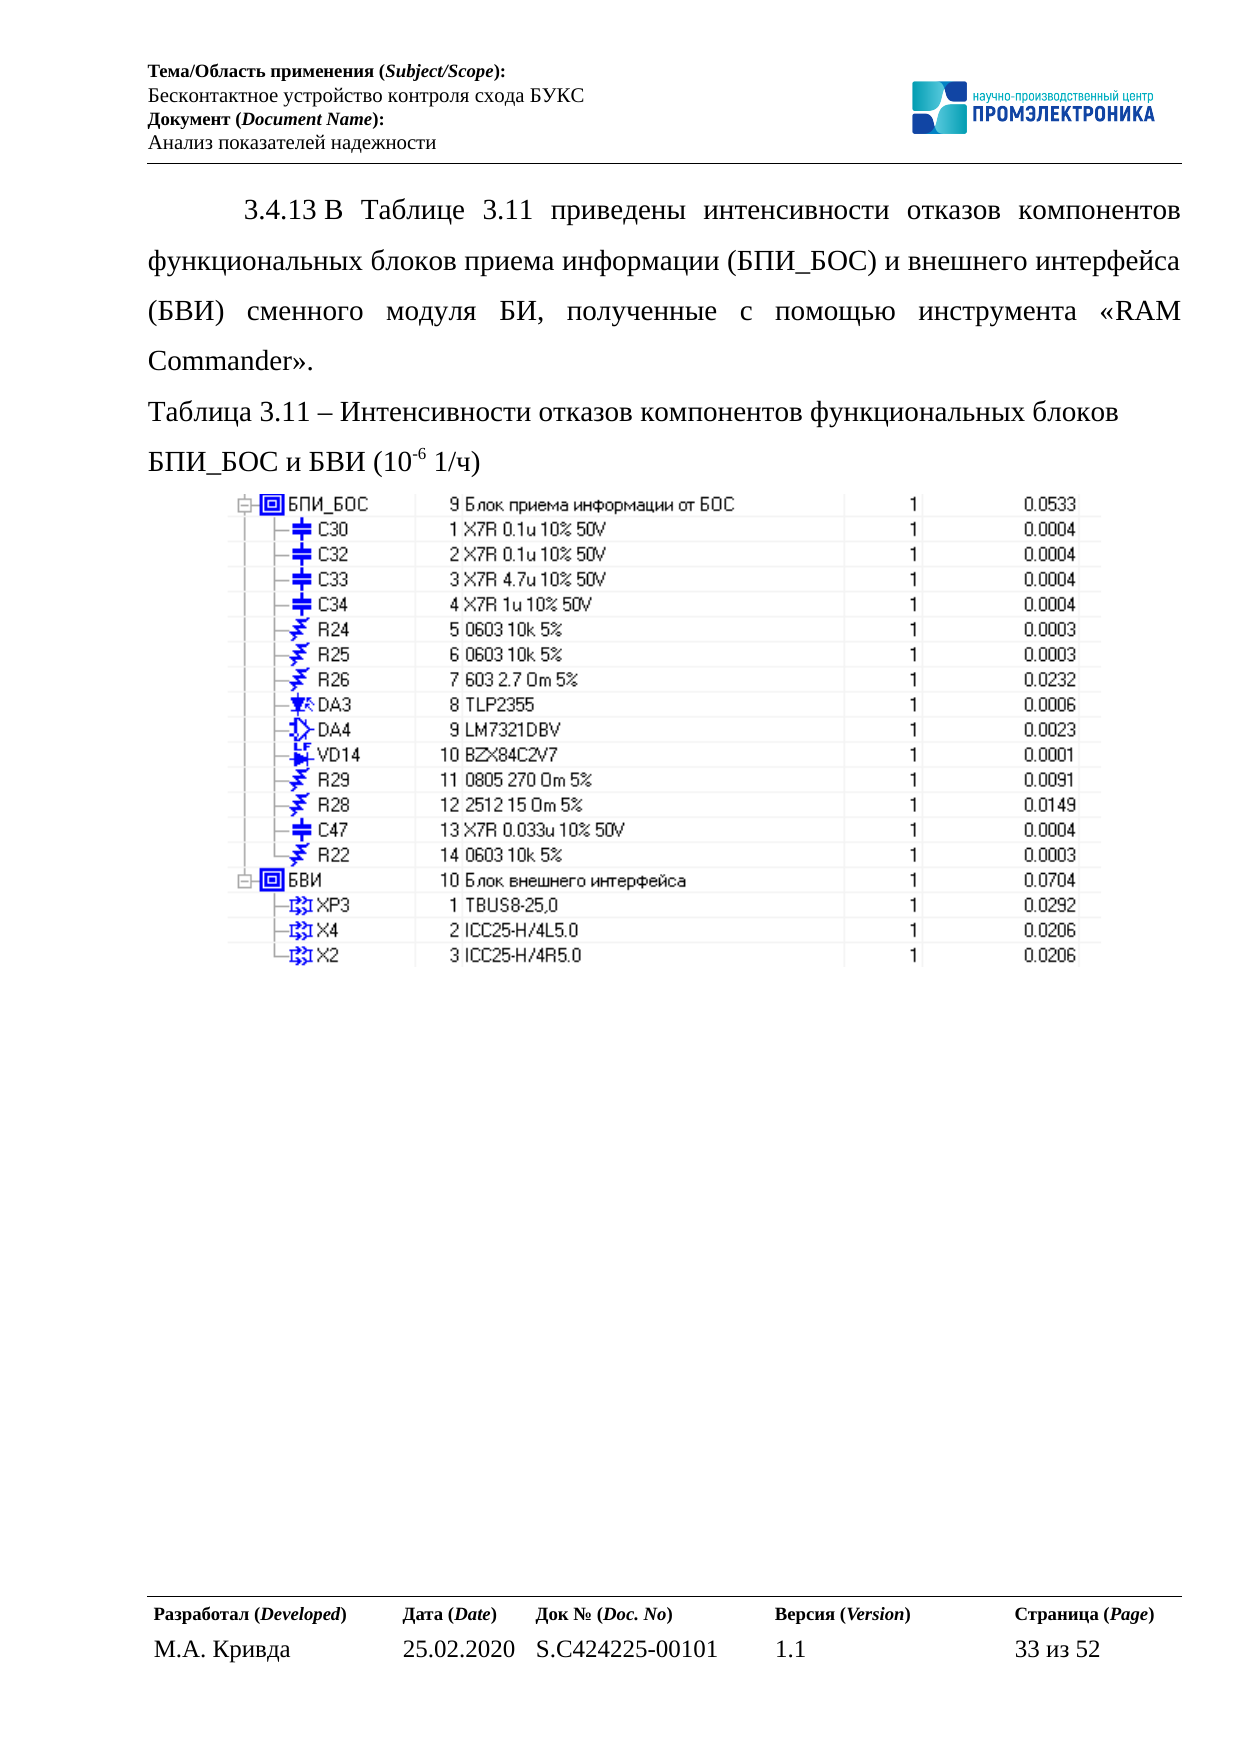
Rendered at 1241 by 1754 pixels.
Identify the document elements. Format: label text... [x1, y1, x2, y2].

picture [885, 53, 1182, 162]
text Таблица 3.11 – Интенсивности отказов компонентов функциональных блоков БПИ_БОС и БВИ (10-6 1/ч) [148, 394, 1181, 478]
picture [227, 494, 1102, 967]
list В Таблице 3.11 приведены интенсивности отказов компонентов функциональных блоков приема информации (БПИ_БОС) и внешнего интерфейса (БВИ) сменного модуля БИ, полученные с помощью инструмента «RAM Commander». [148, 192, 1181, 377]
